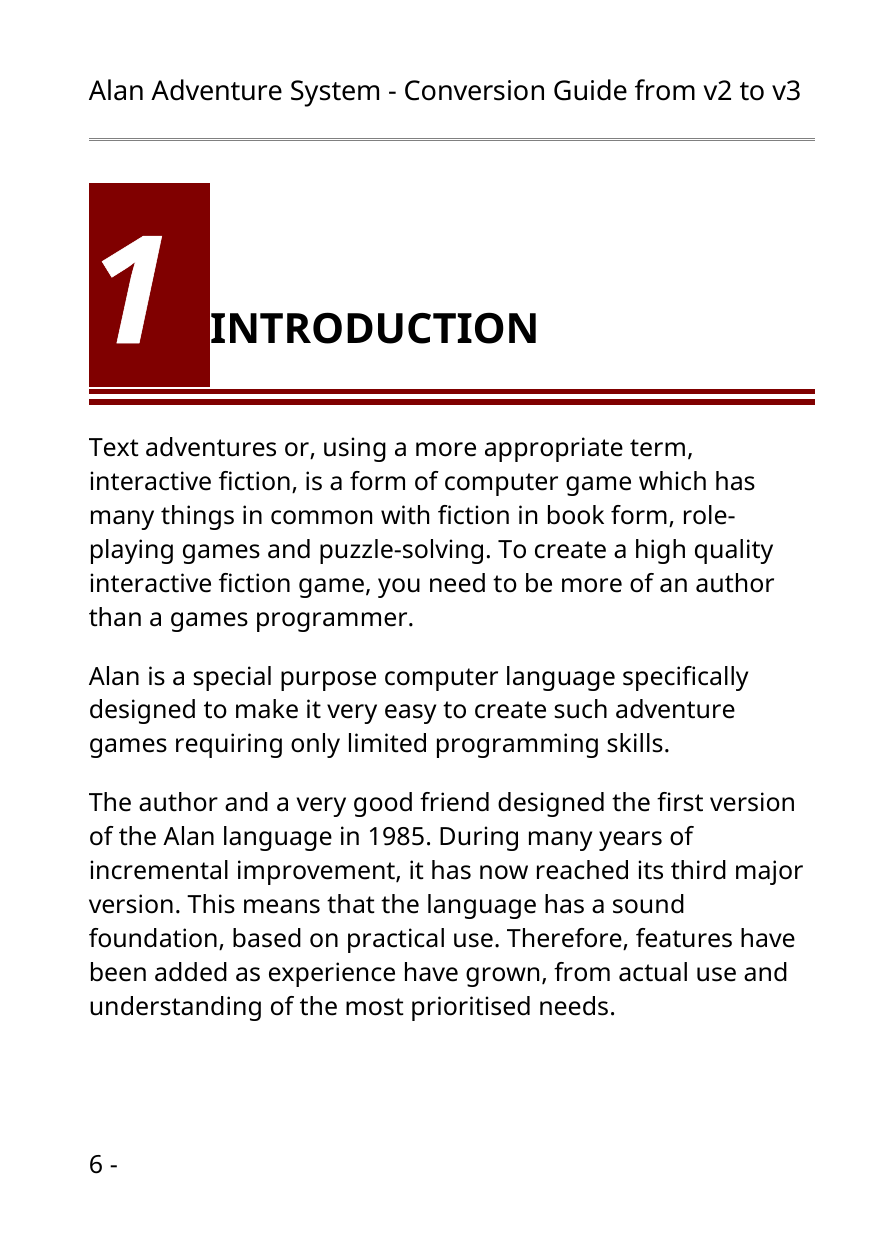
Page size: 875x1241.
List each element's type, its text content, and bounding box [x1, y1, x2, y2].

text The author and a very good friend designed the first version of the Alan language in 1985. During many years of incremental improvement, it has now reached its third major version. This means that the lan­guage has a sound foundation, based on practical use. Therefore, features have been added as experience have grown, from actual use and understanding of the most prioritised needs. [88, 785, 815, 1023]
subtitle Introduction [88, 183, 815, 405]
text Alan is a special purpose computer language specifically designed to make it very easy to create such adventure games requiring only limited programming skills. [88, 658, 815, 760]
text Text adventures or, using a more appropriate term, interactive fiction, is a form of computer game which has many things in common with fiction in book form, role-playing games and puzzle-solving. To create a high quality inter­active fiction game, you need to be more of an author than a games program­mer. [88, 430, 815, 633]
